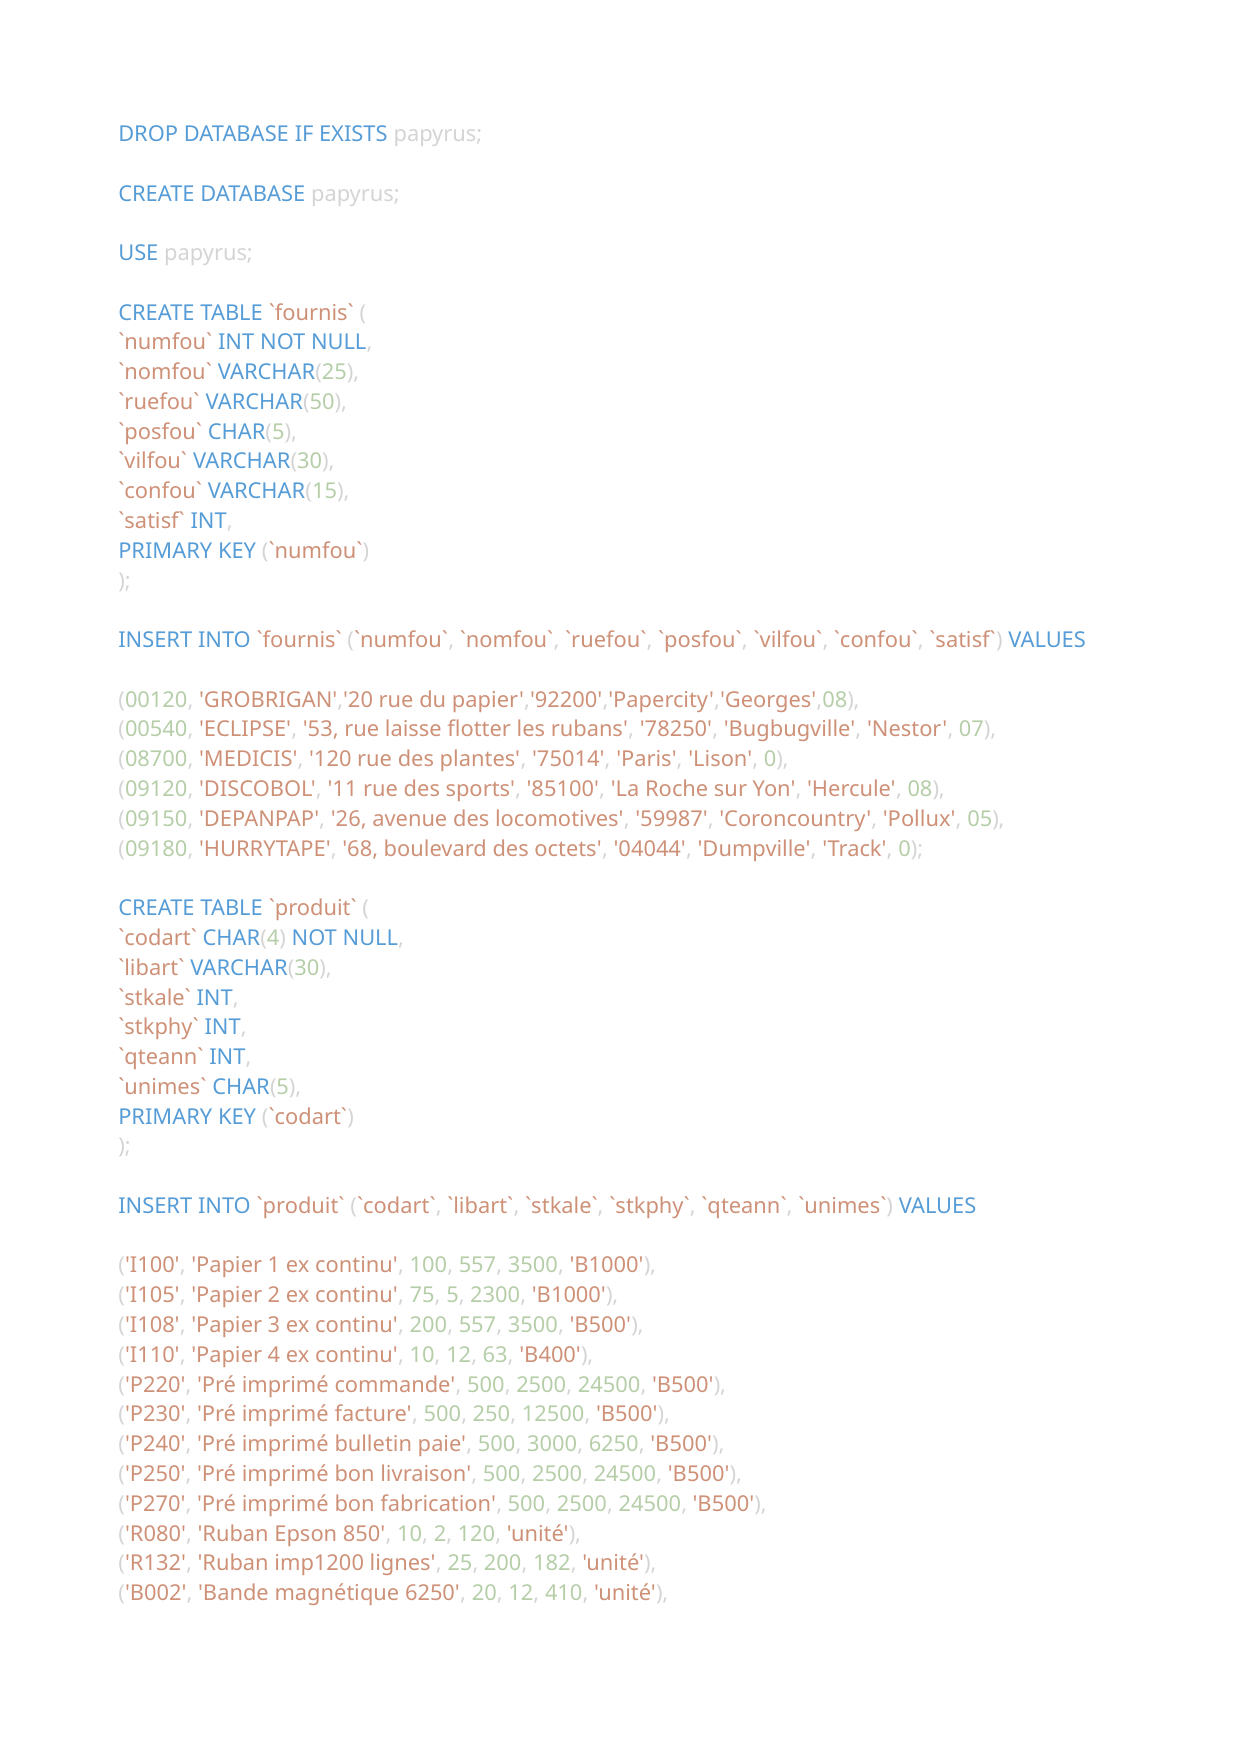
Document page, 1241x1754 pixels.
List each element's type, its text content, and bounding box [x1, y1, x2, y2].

text `nomfou` VARCHAR(25), [118, 356, 1122, 386]
text (09150, 'DEPANPAP', '26, avenue des locomotives', '59987', 'Coroncountry', 'Pollux', 05), [118, 803, 1122, 833]
text ('P270', 'Pré imprimé bon fabrication', 500, 2500, 24500, 'B500'), [118, 1488, 1122, 1517]
text `stkale` INT, [118, 981, 1122, 1011]
text ('I110', 'Papier 4 ex continu', 10, 12, 63, 'B400'), [118, 1339, 1122, 1368]
text ('B002', 'Bande magnétique 6250', 20, 12, 410, 'unité'), [118, 1577, 1122, 1607]
text `qteann` INT, [118, 1041, 1122, 1071]
text `vilfou` VARCHAR(30), [118, 446, 1122, 475]
text `posfou` CHAR(5), [118, 416, 1122, 446]
text ('R080', 'Ruban Epson 850', 10, 2, 120, 'unité'), [118, 1517, 1122, 1547]
text USE papyrus; [118, 237, 1122, 267]
text ); [118, 565, 1122, 594]
text PRIMARY KEY (`codart`) [118, 1101, 1122, 1130]
text ('P220', 'Pré imprimé commande', 500, 2500, 24500, 'B500'), [118, 1368, 1122, 1398]
text `unimes` CHAR(5), [118, 1071, 1122, 1101]
text CREATE TABLE `produit` ( [118, 892, 1122, 922]
text DROP DATABASE IF EXISTS papyrus; [118, 118, 1122, 148]
text ('P240', 'Pré imprimé bulletin paie', 500, 3000, 6250, 'B500'), [118, 1428, 1122, 1458]
text INSERT INTO `fournis` (`numfou`, `nomfou`, `ruefou`, `posfou`, `vilfou`, `confou`, `satisf`) VALUES [118, 624, 1122, 654]
text (00120, 'GROBRIGAN','20 rue du papier','92200','Papercity','Georges',08), [118, 684, 1122, 713]
text ); [118, 1130, 1122, 1160]
text `ruefou` VARCHAR(50), [118, 386, 1122, 416]
text ('R132', 'Ruban imp1200 lignes', 25, 200, 182, 'unité'), [118, 1547, 1122, 1577]
text `confou` VARCHAR(15), [118, 475, 1122, 505]
text `codart` CHAR(4) NOT NULL, [118, 922, 1122, 952]
text PRIMARY KEY (`numfou`) [118, 535, 1122, 565]
text (00540, 'ECLIPSE', '53, rue laisse flotter les rubans', '78250', 'Bugbugville', 'Nestor', 07), [118, 713, 1122, 743]
text `numfou` INT NOT NULL, [118, 326, 1122, 356]
text (08700, 'MEDICIS', '120 rue des plantes', '75014', 'Paris', 'Lison', 0), [118, 743, 1122, 773]
text (09120, 'DISCOBOL', '11 rue des sports', '85100', 'La Roche sur Yon', 'Hercule', 08), [118, 773, 1122, 803]
text ('P230', 'Pré imprimé facture', 500, 250, 12500, 'B500'), [118, 1398, 1122, 1428]
text ('I100', 'Papier 1 ex continu', 100, 557, 3500, 'B1000'), [118, 1249, 1122, 1279]
text INSERT INTO `produit` (`codart`, `libart`, `stkale`, `stkphy`, `qteann`, `unimes`) VALUES [118, 1190, 1122, 1220]
text `stkphy` INT, [118, 1011, 1122, 1041]
text CREATE DATABASE papyrus; [118, 178, 1122, 207]
text `libart` VARCHAR(30), [118, 952, 1122, 981]
text ('P250', 'Pré imprimé bon livraison', 500, 2500, 24500, 'B500'), [118, 1458, 1122, 1488]
text `satisf` INT, [118, 505, 1122, 535]
text ('I108', 'Papier 3 ex continu', 200, 557, 3500, 'B500'), [118, 1309, 1122, 1339]
text (09180, 'HURRYTAPE', '68, boulevard des octets', '04044', 'Dumpville', 'Track', 0); [118, 833, 1122, 862]
text CREATE TABLE `fournis` ( [118, 297, 1122, 326]
text ('I105', 'Papier 2 ex continu', 75, 5, 2300, 'B1000'), [118, 1279, 1122, 1309]
